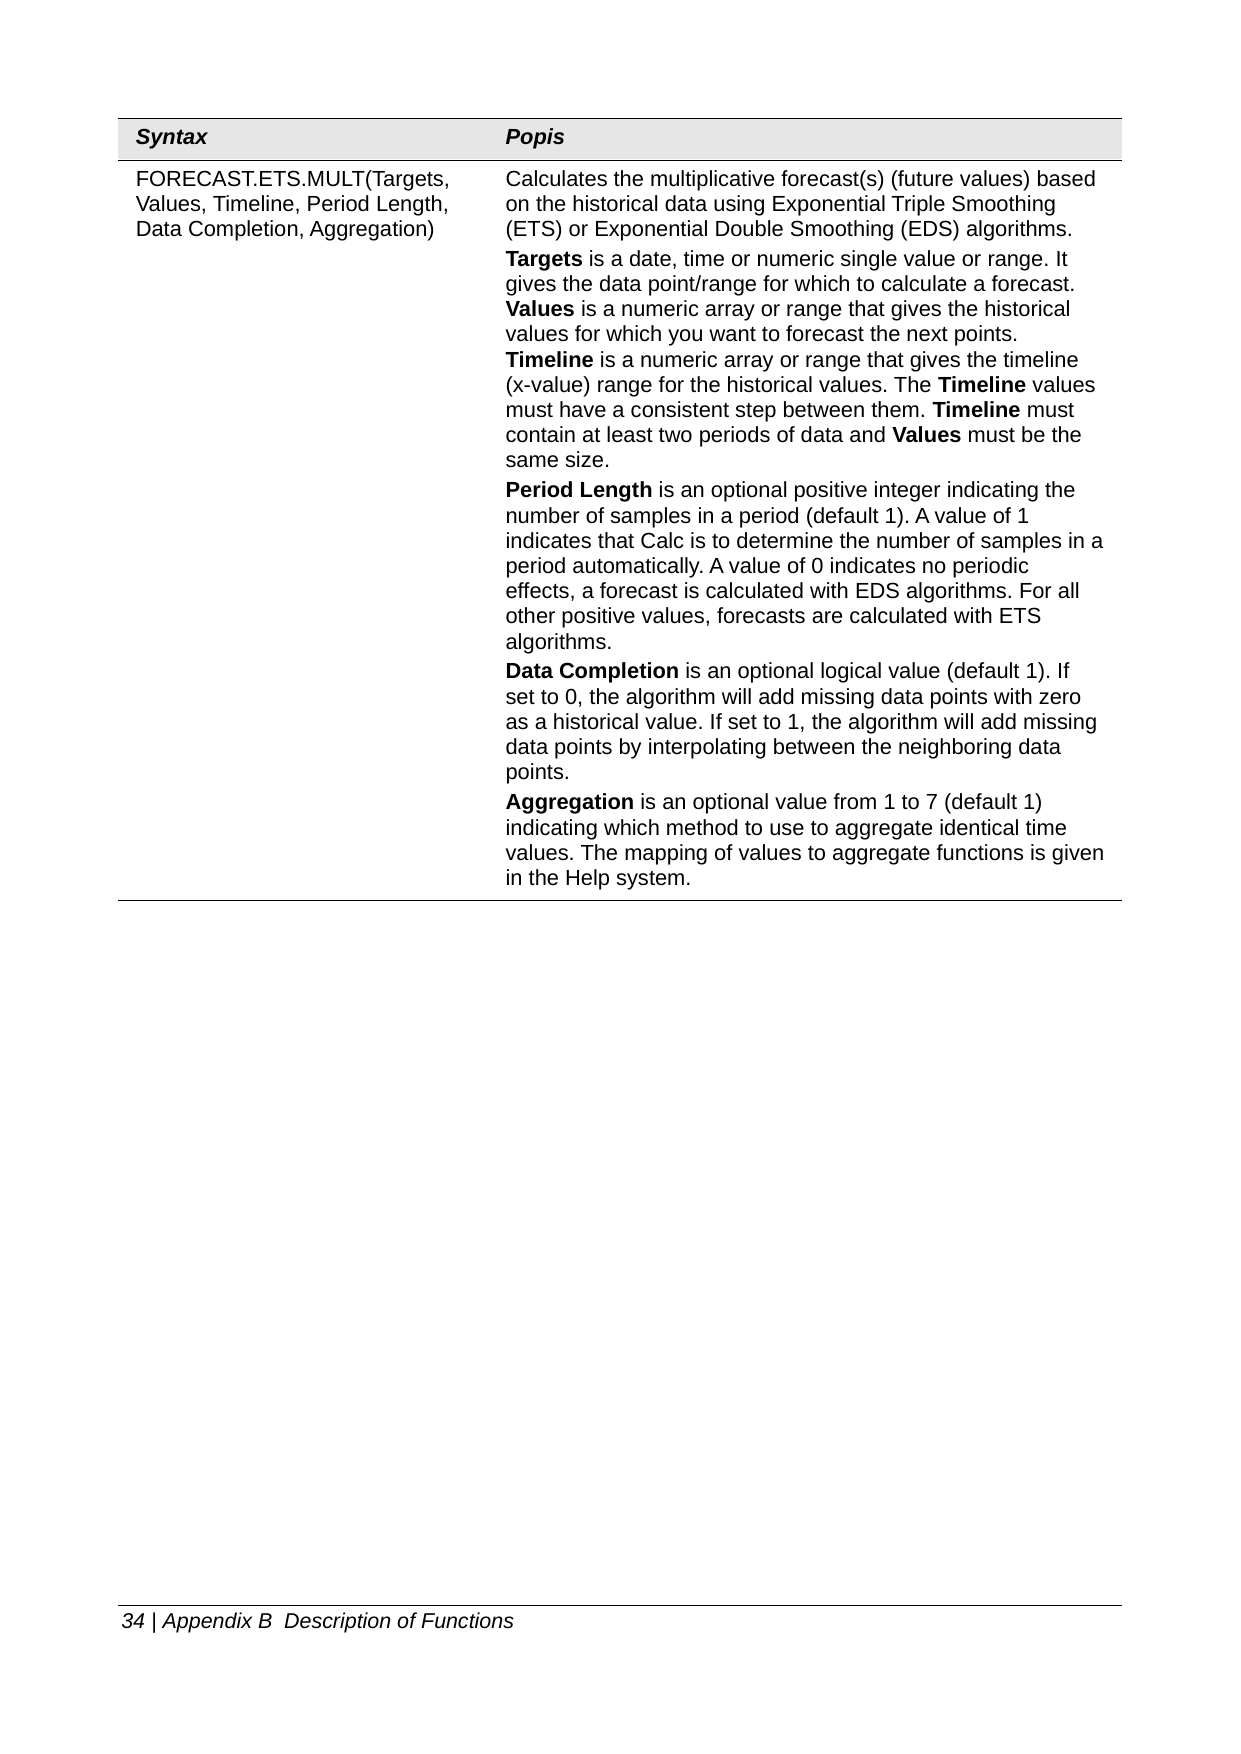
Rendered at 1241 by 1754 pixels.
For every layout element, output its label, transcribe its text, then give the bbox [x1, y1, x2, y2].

table_header Popis [488, 119, 1122, 159]
table_cell Calculates the multiplicative forecast(s) (future values) based on the historical data using Exponential Triple Smoothing (ETS) or Exponential Double Smoothing (EDS) algorithms. Targets is a date, time or numeric single value or range. It gives the data point/range for which to calculate a forecast. Values is a numeric array or range that gives the historical values for which you want to forecast the next points. Timeline is a numeric array or range that gives the timeline (x-value) range for the historical values. The Timeline values must have a consistent step between them. Timeline must contain at least two periods of data and Values must be the same size. Period Length is an optional positive integer indicating the number of samples in a period (default 1). A value of 1 indicates that Calc is to determine the number of samples in a period automatically. A value of 0 indicates no periodic effects, a forecast is calculated with EDS algorithms. For all other positive values, forecasts are calculated with ETS algorithms. Data Completion is an optional logical value (default 1). If set to 0, the algorithm will add missing data points with zero as a historical value. If set to 1, the algorithm will add missing data points by interpolating between the neighboring data points. Aggregation is an optional value from 1 to 7 (default 1) indicating which method to use to aggregate identical time values. The mapping of values to aggregate functions is given in the Help system. [488, 161, 1122, 900]
table_cell FORECAST.ETS.MULT(Targets, Values, Timeline, Period Length, Data Completion, Aggregation) [118, 161, 488, 900]
table_header Syntax [118, 119, 488, 159]
